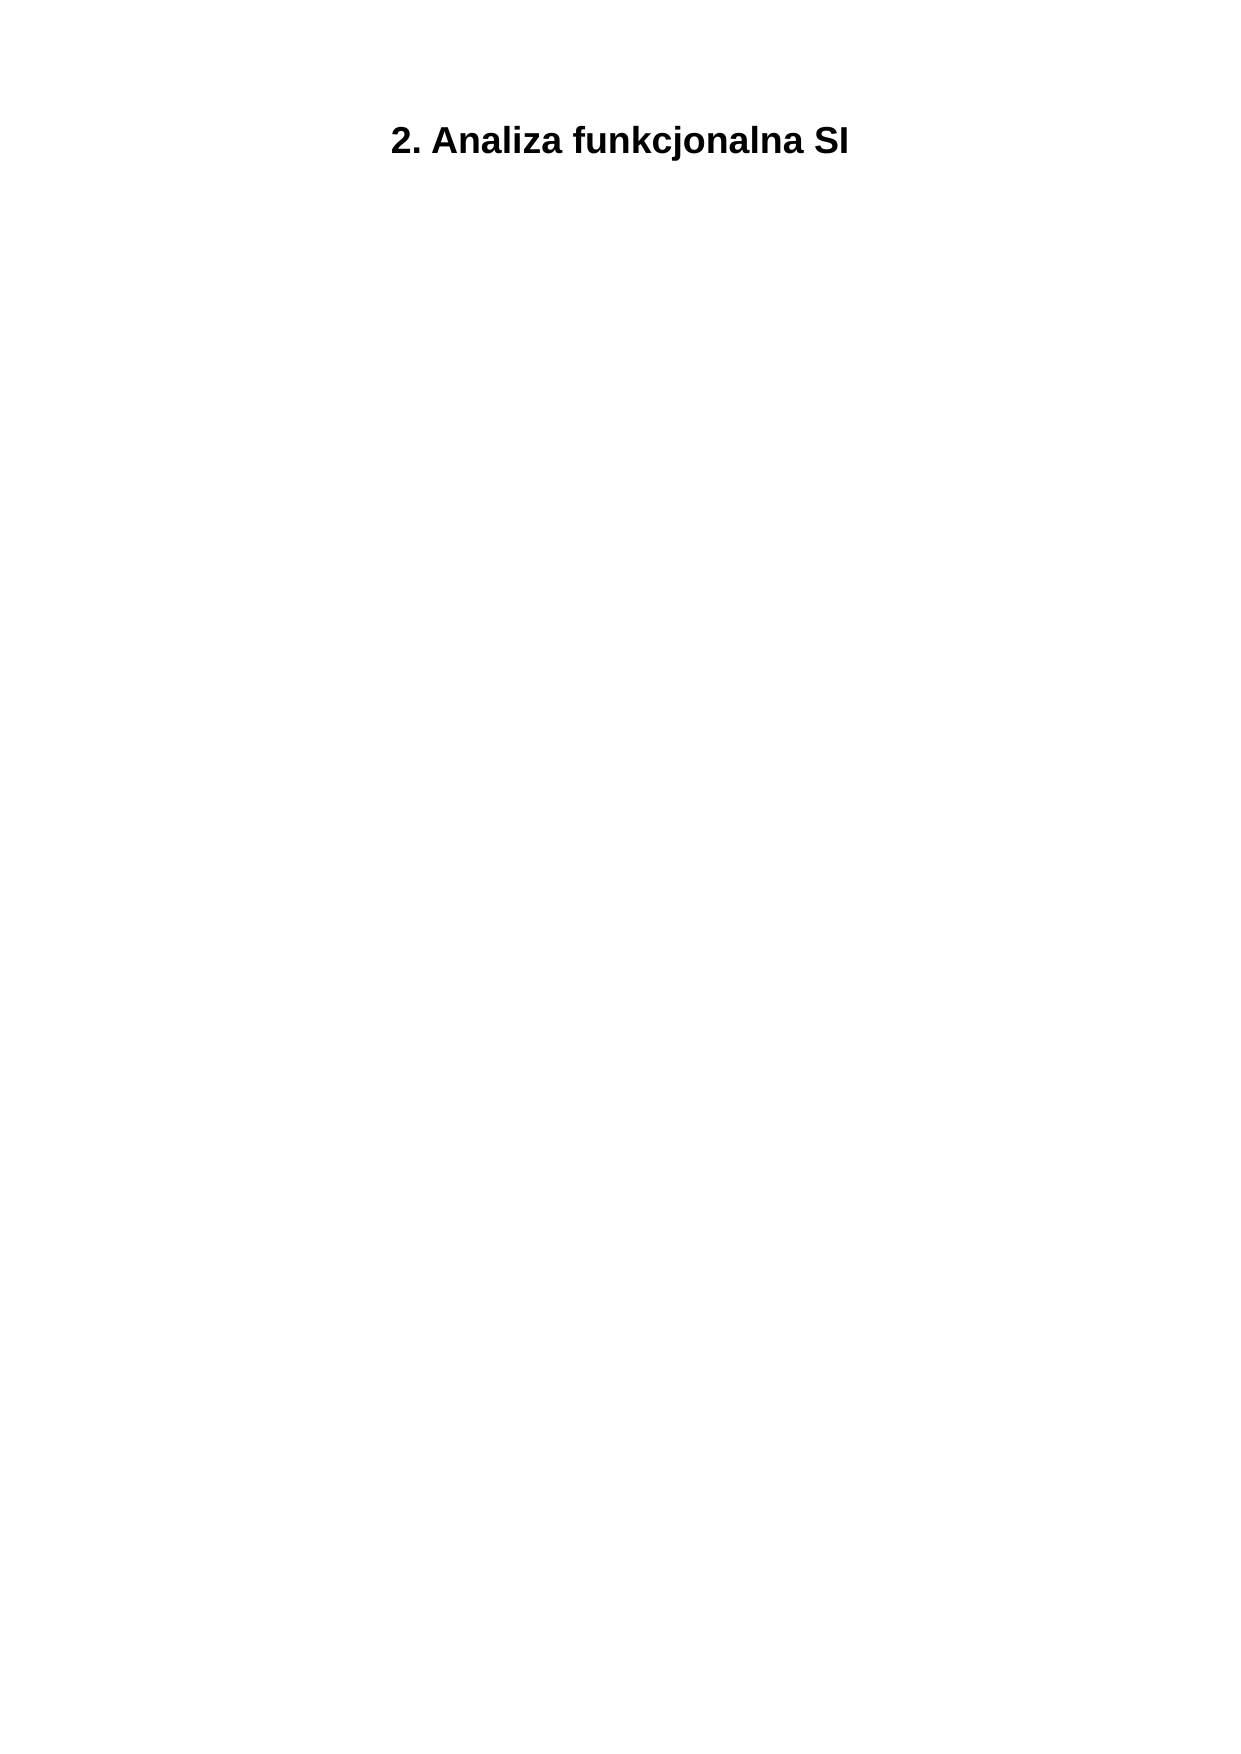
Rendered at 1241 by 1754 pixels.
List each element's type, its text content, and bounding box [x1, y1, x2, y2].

subtitle 2. Analiza funkcjonalna SI [118, 118, 1122, 161]
